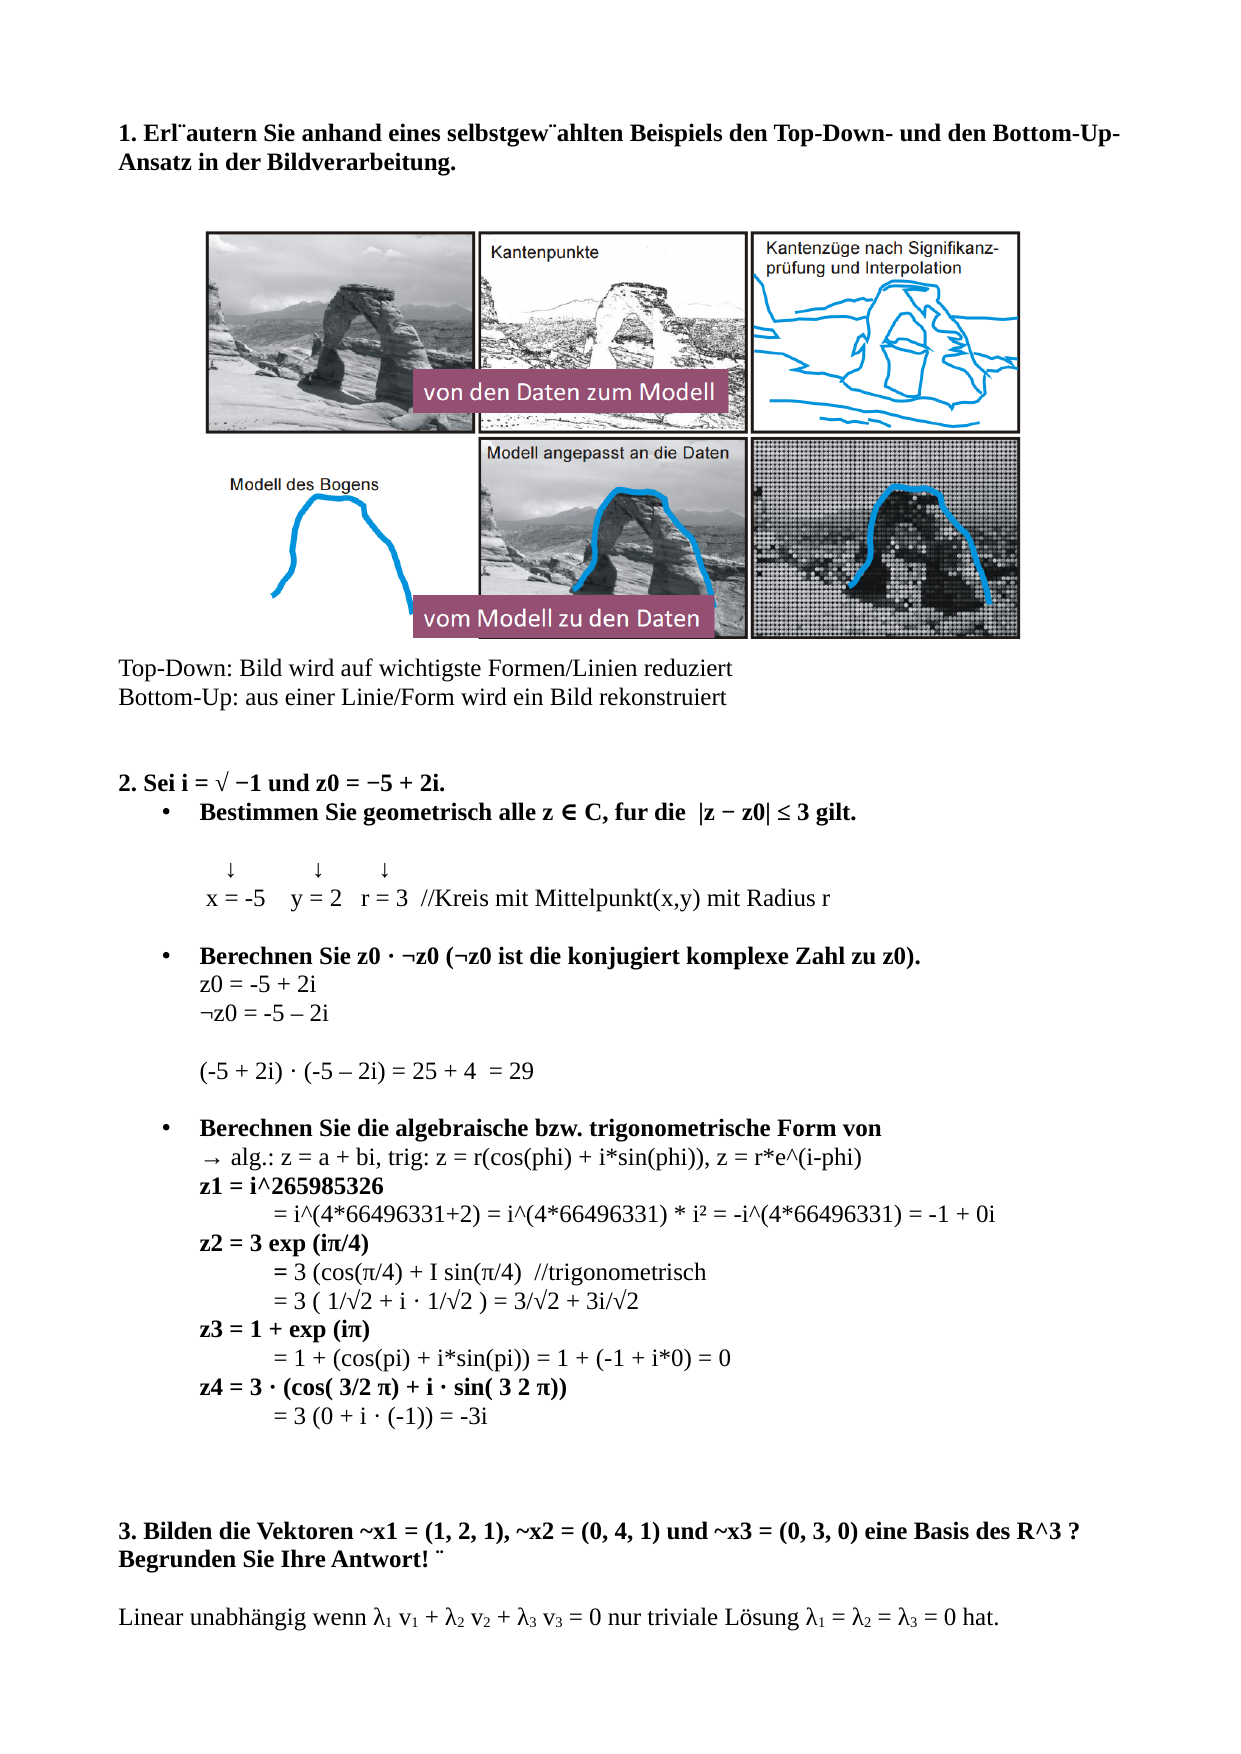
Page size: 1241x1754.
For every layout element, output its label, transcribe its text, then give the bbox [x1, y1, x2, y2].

list Berechnen Sie z0 · ¬z0 (¬z0 ist die konjugiert komplexe Zahl zu z0). z0 = -5 + 2i ¬z0 = -5 – 2i (-5 + 2i) · (-5 – 2i) = 25 + 4 = 29 [162, 941, 1122, 1113]
text 3. Bilden die Vektoren ~x1 = (1, 2, 1), ~x2 = (0, 4, 1) und ~x3 = (0, 3, 0) eine Basis des R^3 ? Begrunden Sie Ihre Antwort! ¨ [118, 1516, 1122, 1573]
list Bestimmen Sie geometrisch alle z ∈ C, fur die |z − z0| ≤ 3 gilt. ↓ ↓ ↓ x = -5 y = 2 r = 3 //Kreis mit Mittelpunkt(x,y) mit Radius r [162, 797, 1122, 941]
picture [196, 204, 1044, 654]
text Top-Down: Bild wird auf wichtigste Formen/Linien reduziert [118, 204, 1122, 682]
text 2. Sei i = √ −1 und z0 = −5 + 2i. [118, 768, 1122, 797]
text Linear unabhängig wenn λ1 v1 + λ2 v2 + λ3 v3 = 0 nur triviale Lösung λ1 = λ2 = λ3 = 0 hat. [118, 1602, 1122, 1631]
text Bottom-Up: aus einer Linie/Form wird ein Bild rekonstruiert [118, 682, 1122, 711]
list Berechnen Sie die algebraische bzw. trigonometrische Form von [162, 1113, 1122, 1142]
list → alg.: z = a + bi, trig: z = r(cos(phi) + i*sin(phi)), z = r*e^(i-phi) z1 = i^265985326 = i^(4*66496331+2) = i^(4*66496331) * i² = -i^(4*66496331) = -1 + 0i z2 = 3 exp (iπ/4) = 3 (cos(π/4) + I sin(π/4) //trigonometrisch = 3 ( 1/√2 + i · 1/√2 ) = 3/√2 + 3i/√2 z3 = 1 + exp (iπ) = 1 + (cos(pi) + i*sin(pi)) = 1 + (-1 + i*0) = 0 z4 = 3 · (cos( 3/2 π) + i · sin( 3 2 π)) = 3 (0 + i · (-1)) = -3i [162, 1142, 1122, 1429]
text 1. Erl¨autern Sie anhand eines selbstgew¨ahlten Beispiels den Top-Down- und den Bottom-Up-Ansatz in der Bildverarbeitung. [118, 118, 1122, 176]
